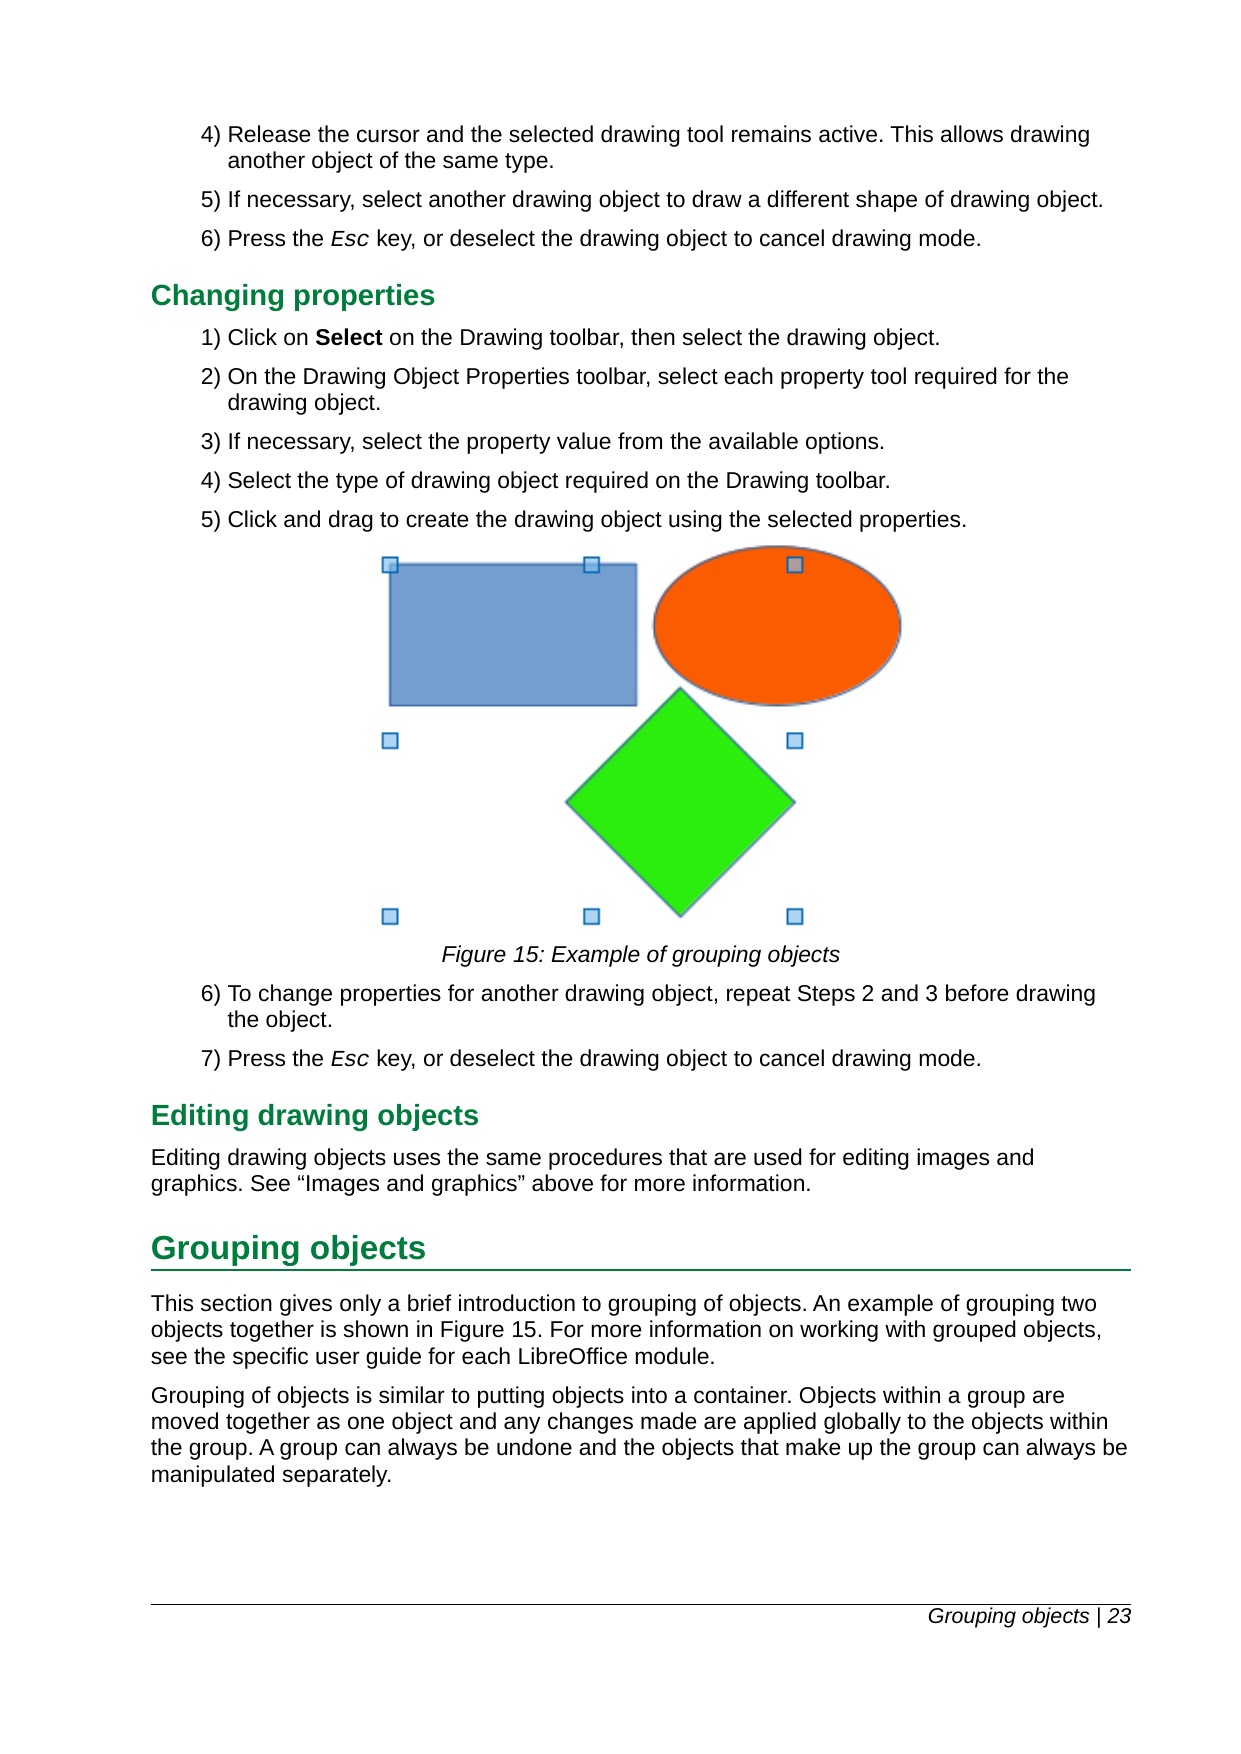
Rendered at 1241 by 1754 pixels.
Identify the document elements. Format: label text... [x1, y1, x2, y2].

list If necessary, select the property value from the available options. [227, 428, 1131, 454]
text This section gives only a brief introduction to grouping of objects. An example of grouping two objects together is shown in Figure 15. For more information on working with grouped objects, see the specific user guide for each LibreOffice module. [151, 1290, 1131, 1369]
text Figure 15: Example of grouping objects [373, 941, 908, 967]
picture [373, 544, 909, 929]
list Release the cursor and the selected drawing tool remains active. This allows drawing another object of the same type. [227, 121, 1131, 174]
list If necessary, select another drawing object to draw a different shape of drawing object. [227, 186, 1131, 213]
subtitle Editing drawing objects [151, 1098, 1131, 1131]
text Editing drawing objects uses the same procedures that are used for editing images and graphics. See “Images and graphics” above for more information. [151, 1144, 1131, 1197]
subtitle Grouping objects [151, 1228, 1131, 1269]
list Press the Esc key, or deselect the drawing object to cancel drawing mode. [227, 1045, 1131, 1073]
subtitle Changing properties [151, 278, 1131, 312]
list Click on Select on the Drawing toolbar, then select the drawing object. [227, 324, 1131, 351]
list Click and drag to create the drawing object using the selected properties. [227, 506, 1131, 532]
list To change properties for another drawing object, repeat Steps 2 and 3 before drawing the object. [227, 979, 1131, 1032]
list Press the Esc key, or deselect the drawing object to cancel drawing mode. [227, 225, 1131, 253]
list Select the type of drawing object required on the Drawing toolbar. [227, 467, 1131, 493]
text Grouping of objects is similar to putting objects into a container. Objects within a group are moved together as one object and any changes made are applied globally to the objects within the group. A group can always be undone and the objects that make up the group can always be manipulated separately. [151, 1382, 1131, 1487]
list On the Drawing Object Properties toolbar, select each property tool required for the drawing object. [227, 363, 1131, 416]
